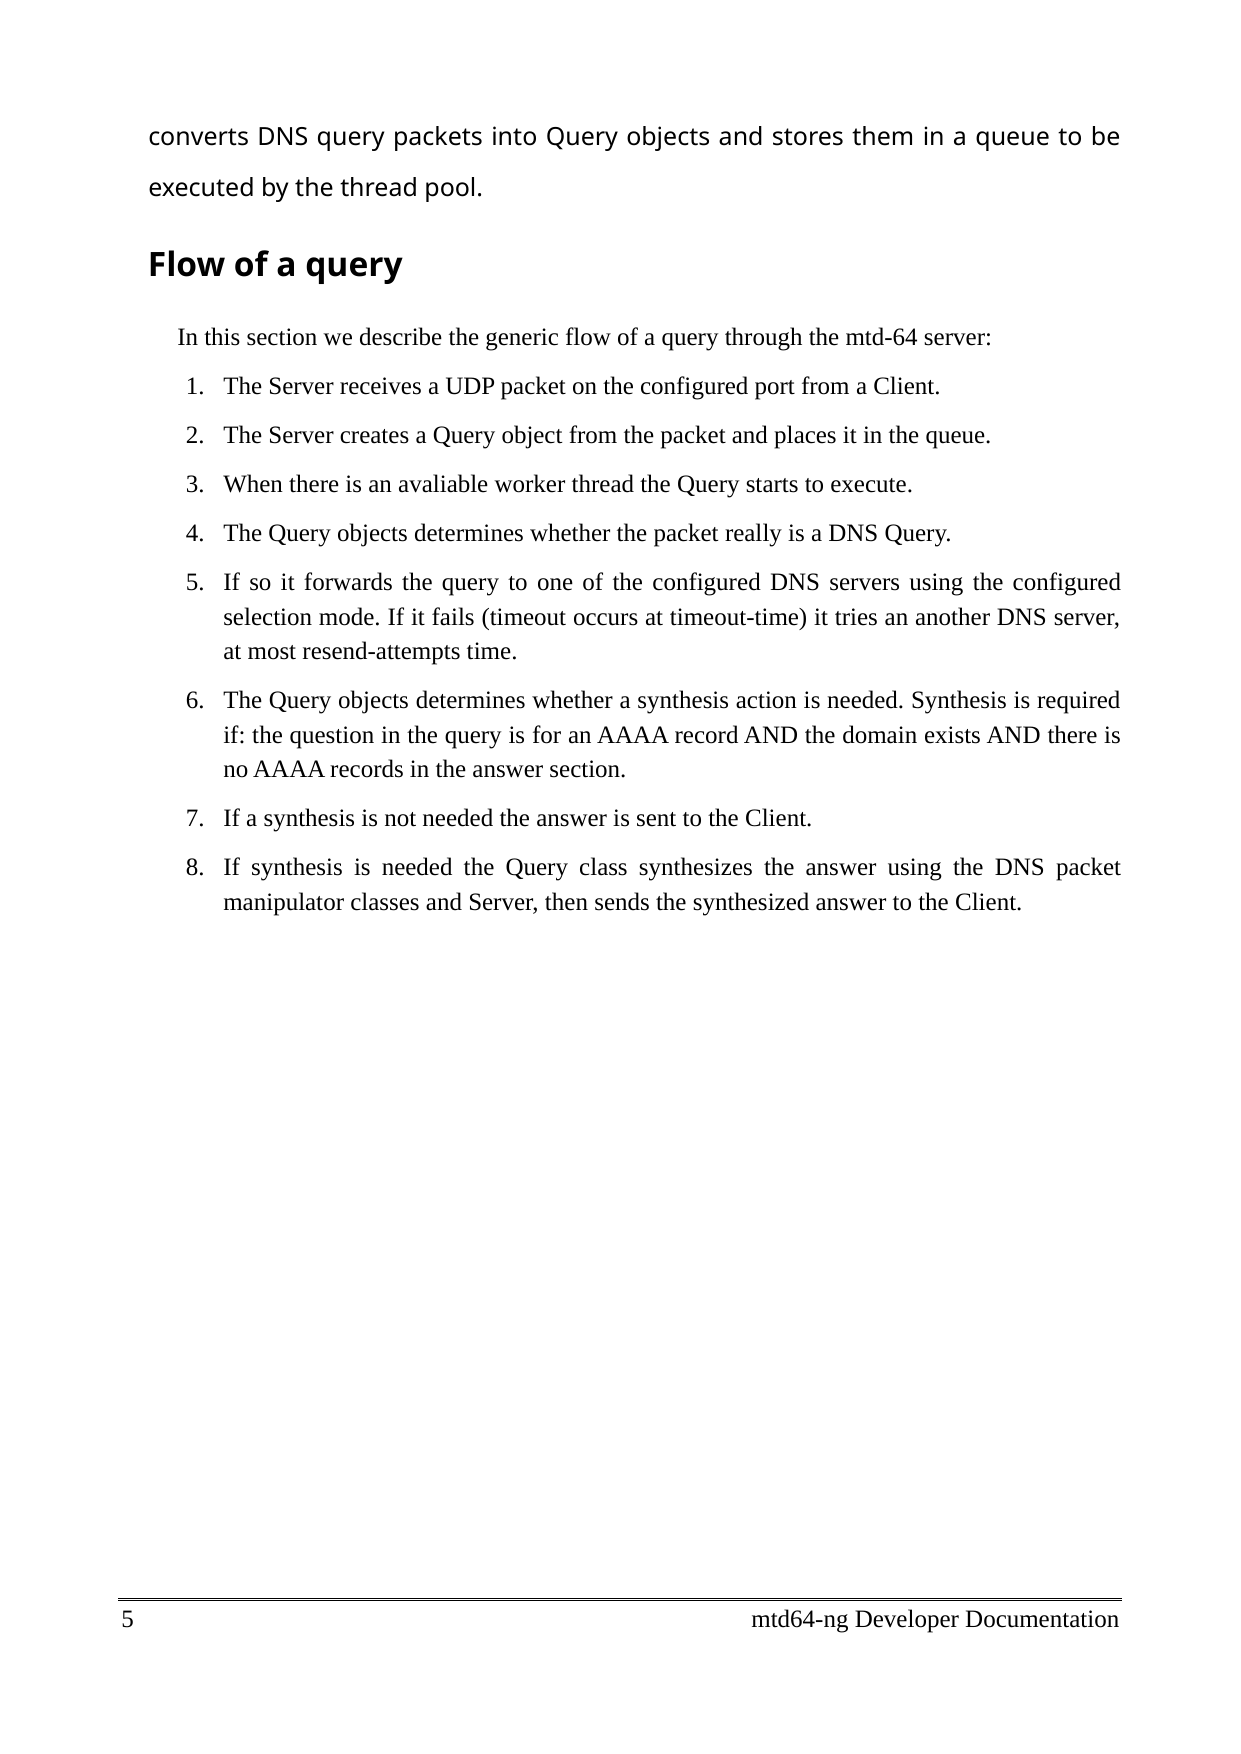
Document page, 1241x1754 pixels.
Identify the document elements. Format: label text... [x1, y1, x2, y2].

text converts DNS query packets into Query objects and stores them in a queue to be executed by the thread pool. [148, 118, 1122, 203]
list The Query objects determines whether a synthesis action is needed. Synthesis is required if: the question in the query is for an AAAA record AND the domain exists AND there is no AAAA records in the answer section. [186, 685, 1122, 783]
list When there is an avaliable worker thread the Query starts to execute. [186, 469, 1122, 498]
subtitle Flow of a query [148, 241, 1122, 287]
text In this section we describe the generic flow of a query through the mtd-64 server: [148, 322, 1122, 351]
list If a synthesis is not needed the answer is sent to the Client. [186, 803, 1122, 832]
list The Server receives a UDP packet on the configured port from a Client. [186, 371, 1122, 400]
list The Server creates a Query object from the packet and places it in the queue. [186, 420, 1122, 449]
list If synthesis is needed the Query class synthesizes the answer using the DNS packet manipulator classes and Server, then sends the synthesized answer to the Client. [186, 852, 1122, 916]
list If so it forwards the query to one of the configured DNS servers using the configured selection mode. If it fails (timeout occurs at timeout-time) it tries an another DNS server, at most resend-attempts time. [186, 567, 1122, 665]
list The Query objects determines whether the packet really is a DNS Query. [186, 518, 1122, 547]
